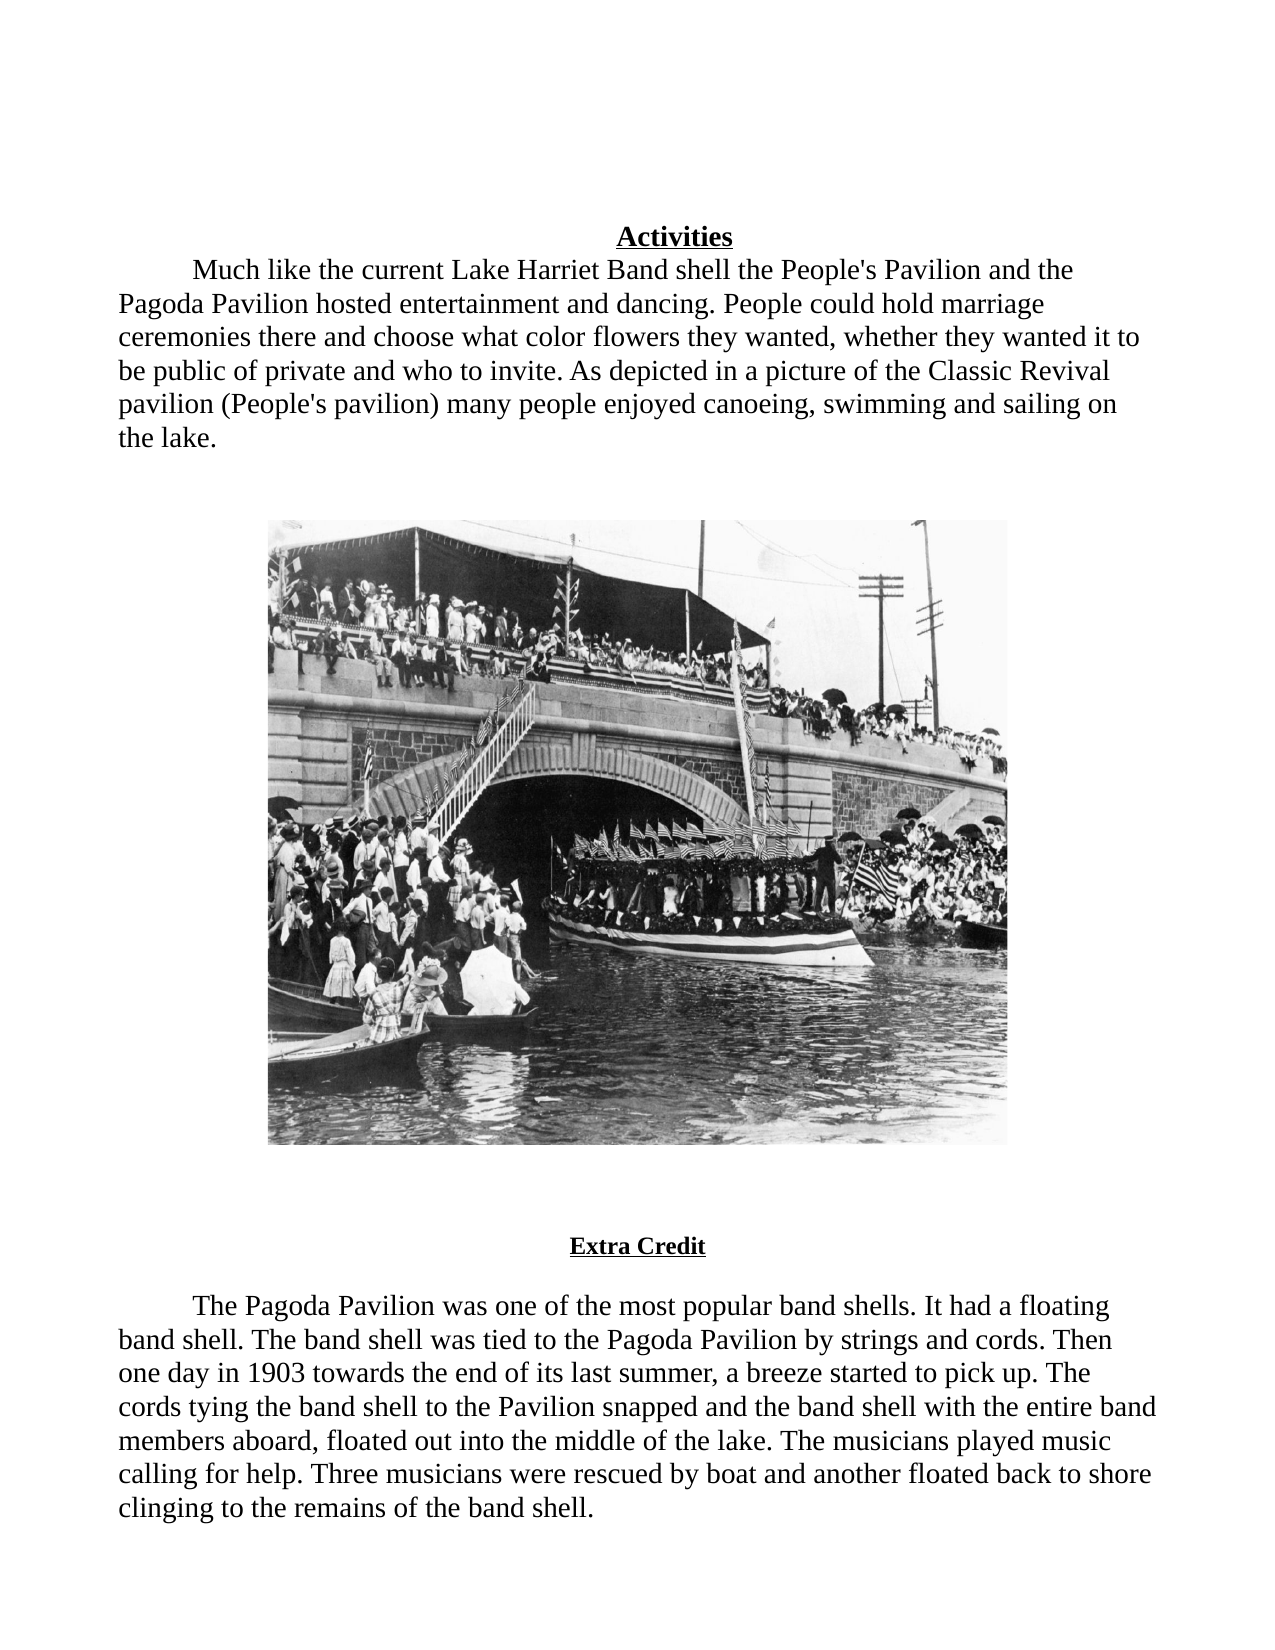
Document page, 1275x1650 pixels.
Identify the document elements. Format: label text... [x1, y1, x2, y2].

text Activities [118, 219, 1157, 252]
text Much like the current Lake Harriet Band shell the People's Pavilion and the Pagoda Pavilion hosted entertainment and dancing. People could hold marriage ceremonies there and choose what color flowers they wanted, whether they wanted it to be public of private and who to invite. As depicted in a picture of the Classic Revival pavilion (People's pavilion) many people enjoyed canoeing, swimming and sailing on the lake. [118, 252, 1157, 453]
picture [267, 520, 1008, 1145]
text The Pagoda Pavilion was one of the most popular band shells. It had a floating band shell. The band shell was tied to the Pagoda Pavilion by strings and cords. Then one day in 1903 towards the end of its last summer, a breeze started to pick up. The cords tying the band shell to the Pavilion snapped and the band shell with the entire band members aboard, floated out into the middle of the lake. The musicians played music calling for help. Three musicians were rescued by boat and another floated back to shore clinging to the remains of the band shell. [118, 1288, 1157, 1523]
text Extra Credit [118, 1231, 1157, 1260]
